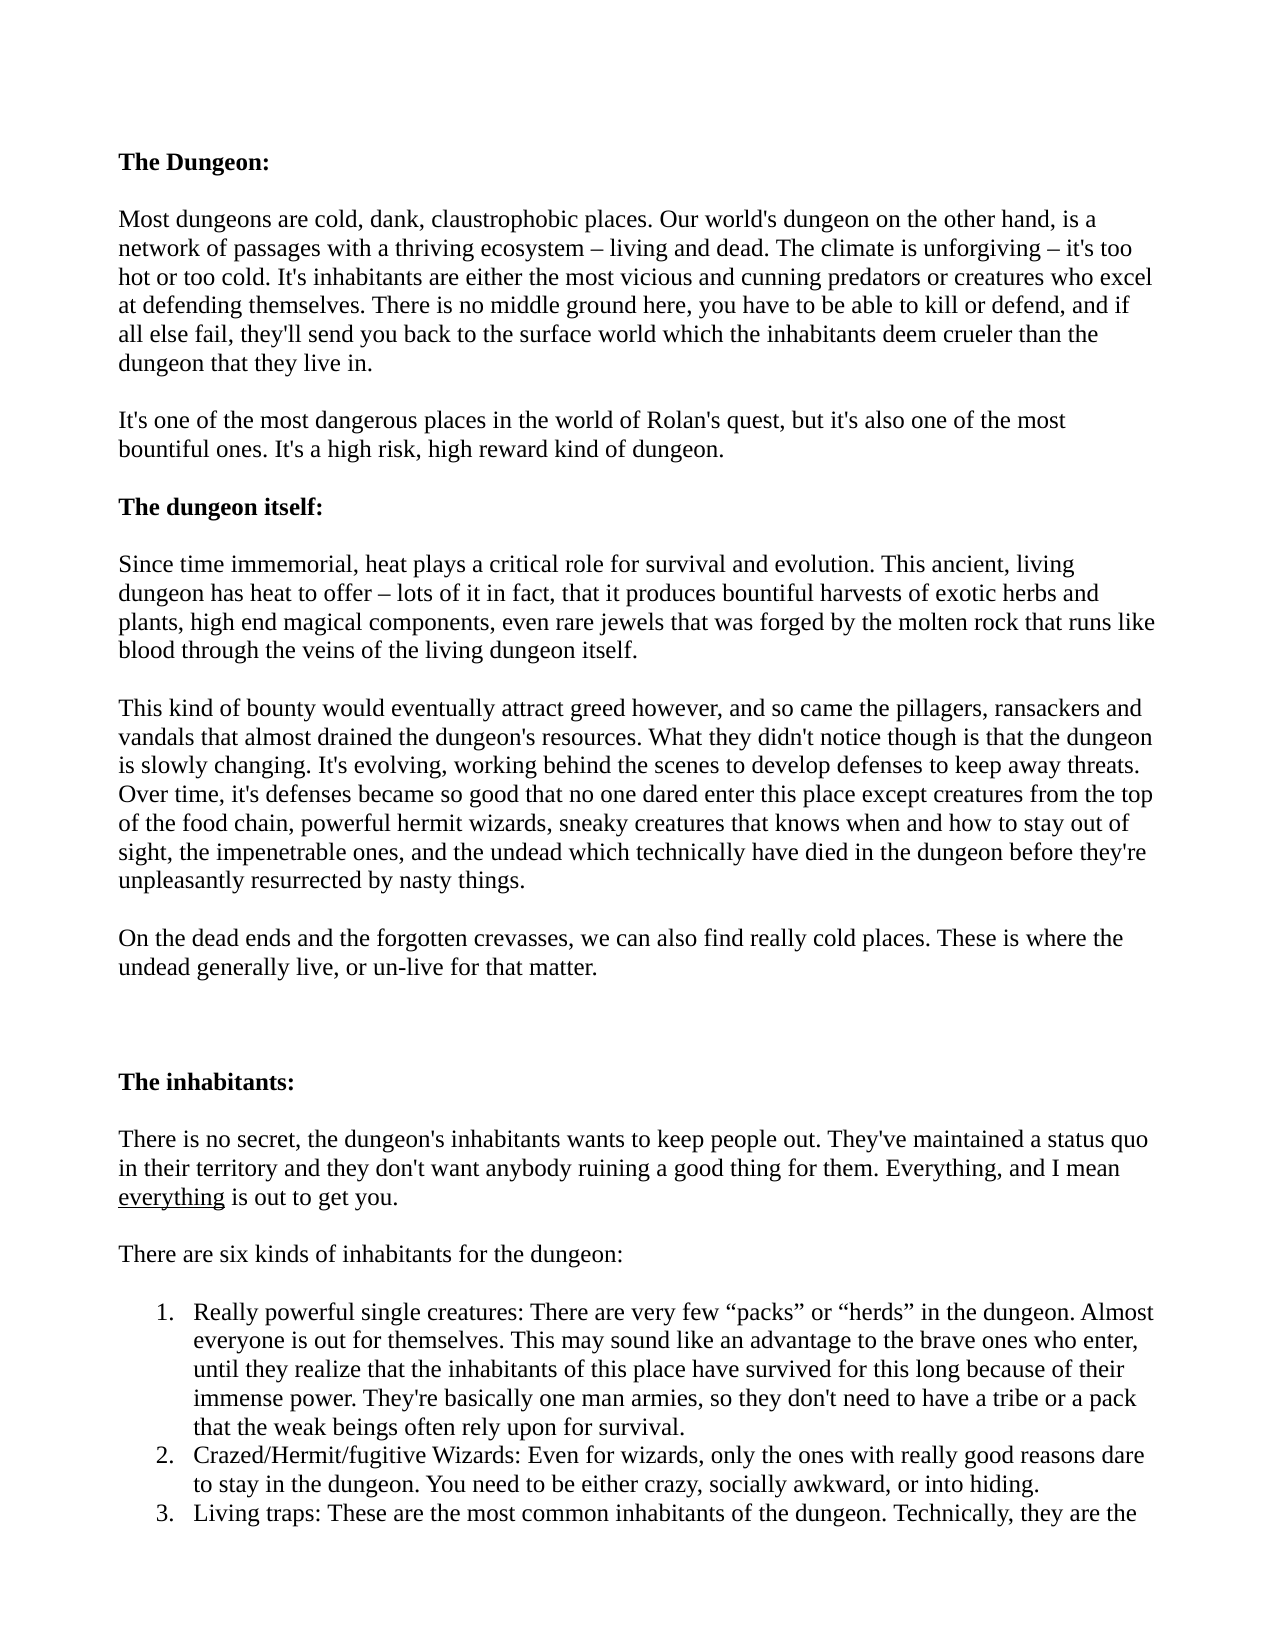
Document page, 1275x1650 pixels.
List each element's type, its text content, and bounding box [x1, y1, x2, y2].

text The Dungeon: [118, 147, 1157, 176]
text There are six kinds of inhabitants for the dungeon: [118, 1239, 1157, 1268]
text Since time immemorial, heat plays a critical role for survival and evolution. This ancient, living dungeon has heat to offer – lots of it in fact, that it produces bountiful harvests of exotic herbs and plants, high end magical components, even rare jewels that was forged by the molten rock that runs like blood through the veins of the living dungeon itself. [118, 549, 1157, 664]
text Most dungeons are cold, dank, claustrophobic places. Our world's dungeon on the other hand, is a network of passages with a thriving ecosystem – living and dead. The climate is unforgiving – it's too hot or too cold. It's inhabitants are either the most vicious and cunning predators or creatures who excel at defending themselves. There is no middle ground here, you have to be able to kill or defend, and if all else fail, they'll send you back to the surface world which the inhabitants deem crueler than the dungeon that they live in. [118, 204, 1157, 377]
text This kind of bounty would eventually attract greed however, and so came the pillagers, ransackers and vandals that almost drained the dungeon's resources. What they didn't notice though is that the dungeon is slowly changing. It's evolving, working behind the scenes to develop defenses to keep away threats. Over time, it's defenses became so good that no one dared enter this place except creatures from the top of the food chain, powerful hermit wizards, sneaky creatures that knows when and how to stay out of sight, the impenetrable ones, and the undead which technically have died in the dungeon before they're unpleasantly resurrected by nasty things. [118, 693, 1157, 894]
text It's one of the most dangerous places in the world of Rolan's quest, but it's also one of the most bountiful ones. It's a high risk, high reward kind of dungeon. [118, 406, 1157, 463]
text There is no secret, the dungeon's inhabitants wants to keep people out. They've maintained a status quo in their territory and they don't want anybody ruining a good thing for them. Everything, and I mean everything is out to get you. [118, 1124, 1157, 1211]
text On the dead ends and the forgotten crevasses, we can also find really cold places. These is where the undead generally live, or un-live for that matter. [118, 923, 1157, 981]
list Really powerful single creatures: There are very few “packs” or “herds” in the dungeon. Almost everyone is out for themselves. This may sound like an advantage to the brave ones who enter, until they realize that the inhabitants of this place have survived for this long because of their immense power. They're basically one man armies, so they don't need to have a tribe or a pack that the weak beings often rely upon for survival. [156, 1297, 1157, 1441]
list Crazed/Hermit/fugitive Wizards: Even for wizards, only the ones with really good reasons dare to stay in the dungeon. You need to be either crazy, socially awkward, or into hiding. [156, 1441, 1157, 1498]
text The dungeon itself: [118, 492, 1157, 521]
list Living traps: These are the most common inhabitants of the dungeon. Technically, they are the [156, 1498, 1157, 1527]
text The inhabitants: [118, 1067, 1157, 1096]
